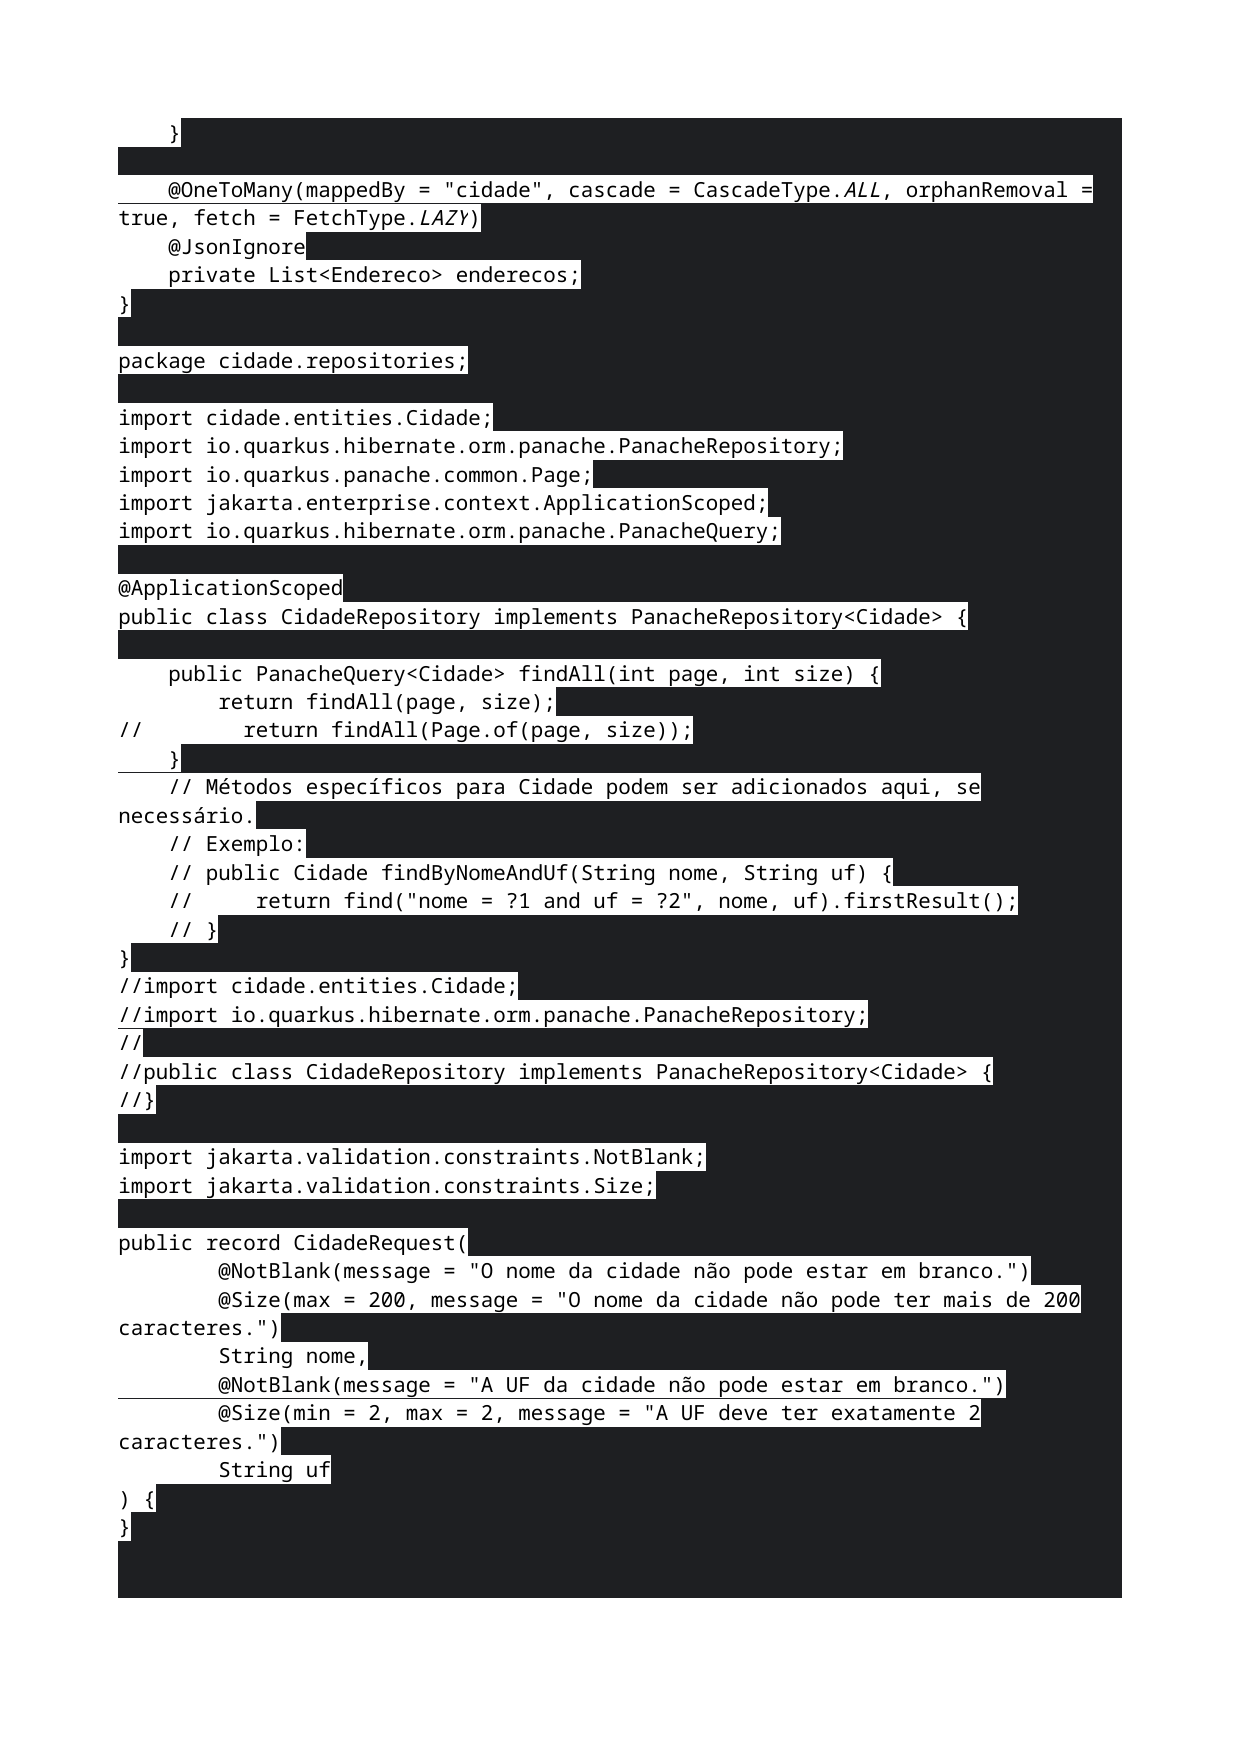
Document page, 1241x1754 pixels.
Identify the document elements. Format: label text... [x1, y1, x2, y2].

text } @OneToMany(mappedBy = "cidade", cascade = CascadeType.ALL, orphanRemoval = true, fetch = FetchType.LAZY) @JsonIgnore private List<Endereco> enderecos; } [118, 118, 1122, 346]
text import jakarta.validation.constraints.NotBlank; import jakarta.validation.constraints.Size; public record CidadeRequest( @NotBlank(message = "O nome da cidade não pode estar em branco.") @Size(max = 200, message = "O nome da cidade não pode ter mais de 200 caracteres.") String nome, @NotBlank(message = "A UF da cidade não pode estar em branco.") @Size(min = 2, max = 2, message = "A UF deve ter exatamente 2 caracteres.") String uf ) { } [118, 1142, 1122, 1598]
text package cidade.repositories; import cidade.entities.Cidade; import io.quarkus.hibernate.orm.panache.PanacheRepository; import io.quarkus.panache.common.Page; import jakarta.enterprise.context.ApplicationScoped; import io.quarkus.hibernate.orm.panache.PanacheQuery; @ApplicationScoped public class CidadeRepository implements PanacheRepository<Cidade> { public PanacheQuery<Cidade> findAll(int page, int size) { return findAll(page, size); // return findAll(Page.of(page, size)); } // Métodos específicos para Cidade podem ser adicionados aqui, se necessário. // Exemplo: // public Cidade findByNomeAndUf(String nome, String uf) { // return find("nome = ?1 and uf = ?2", nome, uf).firstResult(); // } } //import cidade.entities.Cidade; //import io.quarkus.hibernate.orm.panache.PanacheRepository; // //public class CidadeRepository implements PanacheRepository<Cidade> { //} [118, 346, 1122, 1142]
